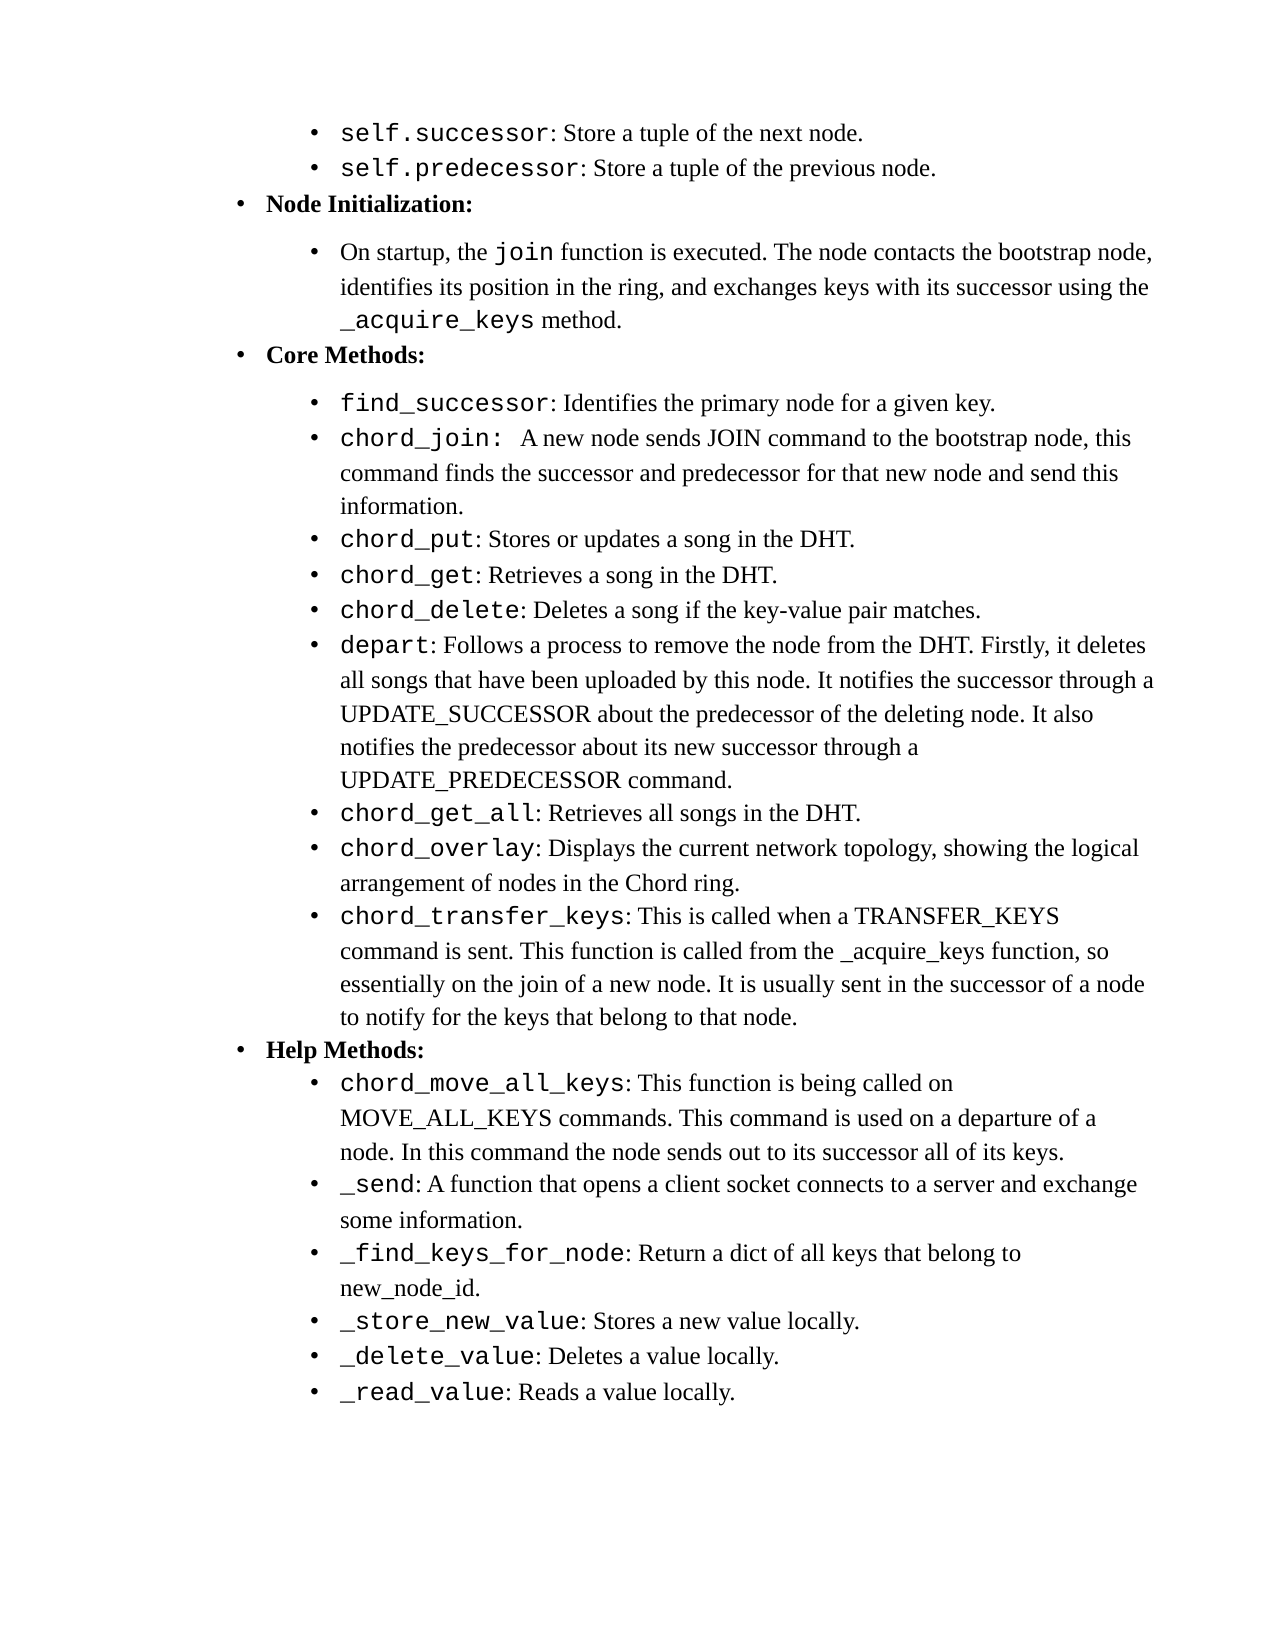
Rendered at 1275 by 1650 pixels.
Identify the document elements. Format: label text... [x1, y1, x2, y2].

list self.predecessor: Store a tuple of the previous node. [310, 153, 1157, 184]
list chord_get: Retrieves a song in the DHT. [310, 560, 1157, 591]
list _find_keys_for_node: Return a dict of all keys that belong to new_node_id. [310, 1238, 1157, 1302]
list chord_get_all: Retrieves all songs in the DHT. [310, 798, 1157, 828]
list _store_new_value: Stores a new value locally. [310, 1306, 1157, 1337]
list chord_join: A new node sends JOIN command to the bootstrap node, this command finds the successor and predecessor for that new node and send this information. [310, 423, 1157, 520]
list On startup, the join function is executed. The node contacts the bootstrap node, identifies its position in the ring, and exchanges keys with its successor using the _acquire_keys method. [310, 237, 1157, 336]
list depart: Follows a process to remove the node from the DHT. Firstly, it deletes all songs that have been uploaded by this node. It notifies the successor through a UPDATE_SUCCESSOR about the predecessor of the deleting node. It also notifies the predecessor about its new successor through a UPDATE_PREDECESSOR command. [310, 631, 1157, 793]
list _send: A function that opens a client socket connects to a server and exchange some information. [310, 1169, 1157, 1233]
list self.successor: Store a tuple of the next node. [310, 118, 1157, 149]
list chord_move_all_keys: This function is being called on MOVE_ALL_KEYS commands. This command is used on a departure of a node. In this command the node sends out to its successor all of its keys. [310, 1068, 1157, 1165]
list Node Initialization: [236, 189, 1157, 218]
list _delete_value: Deletes a value locally. [310, 1341, 1157, 1372]
list chord_put: Stores or updates a song in the DHT. [310, 524, 1157, 555]
list find_successor: Identifies the primary node for a given key. [310, 388, 1157, 418]
list Help Methods: [236, 1035, 1157, 1064]
list _read_value: Reads a value locally. [310, 1377, 1157, 1407]
list chord_transfer_keys: This is called when a TRANSFER_KEYS command is sent. This function is called from the _acquire_keys function, so essentially on the join of a new node. It is usually sent in the successor of a node to notify for the keys that belong to that node. [310, 901, 1157, 1031]
list Core Methods: [236, 340, 1157, 369]
list chord_overlay: Displays the current network topology, showing the logical arrangement of nodes in the Chord ring. [310, 833, 1157, 897]
list chord_delete: Deletes a song if the key-value pair matches. [310, 595, 1157, 626]
